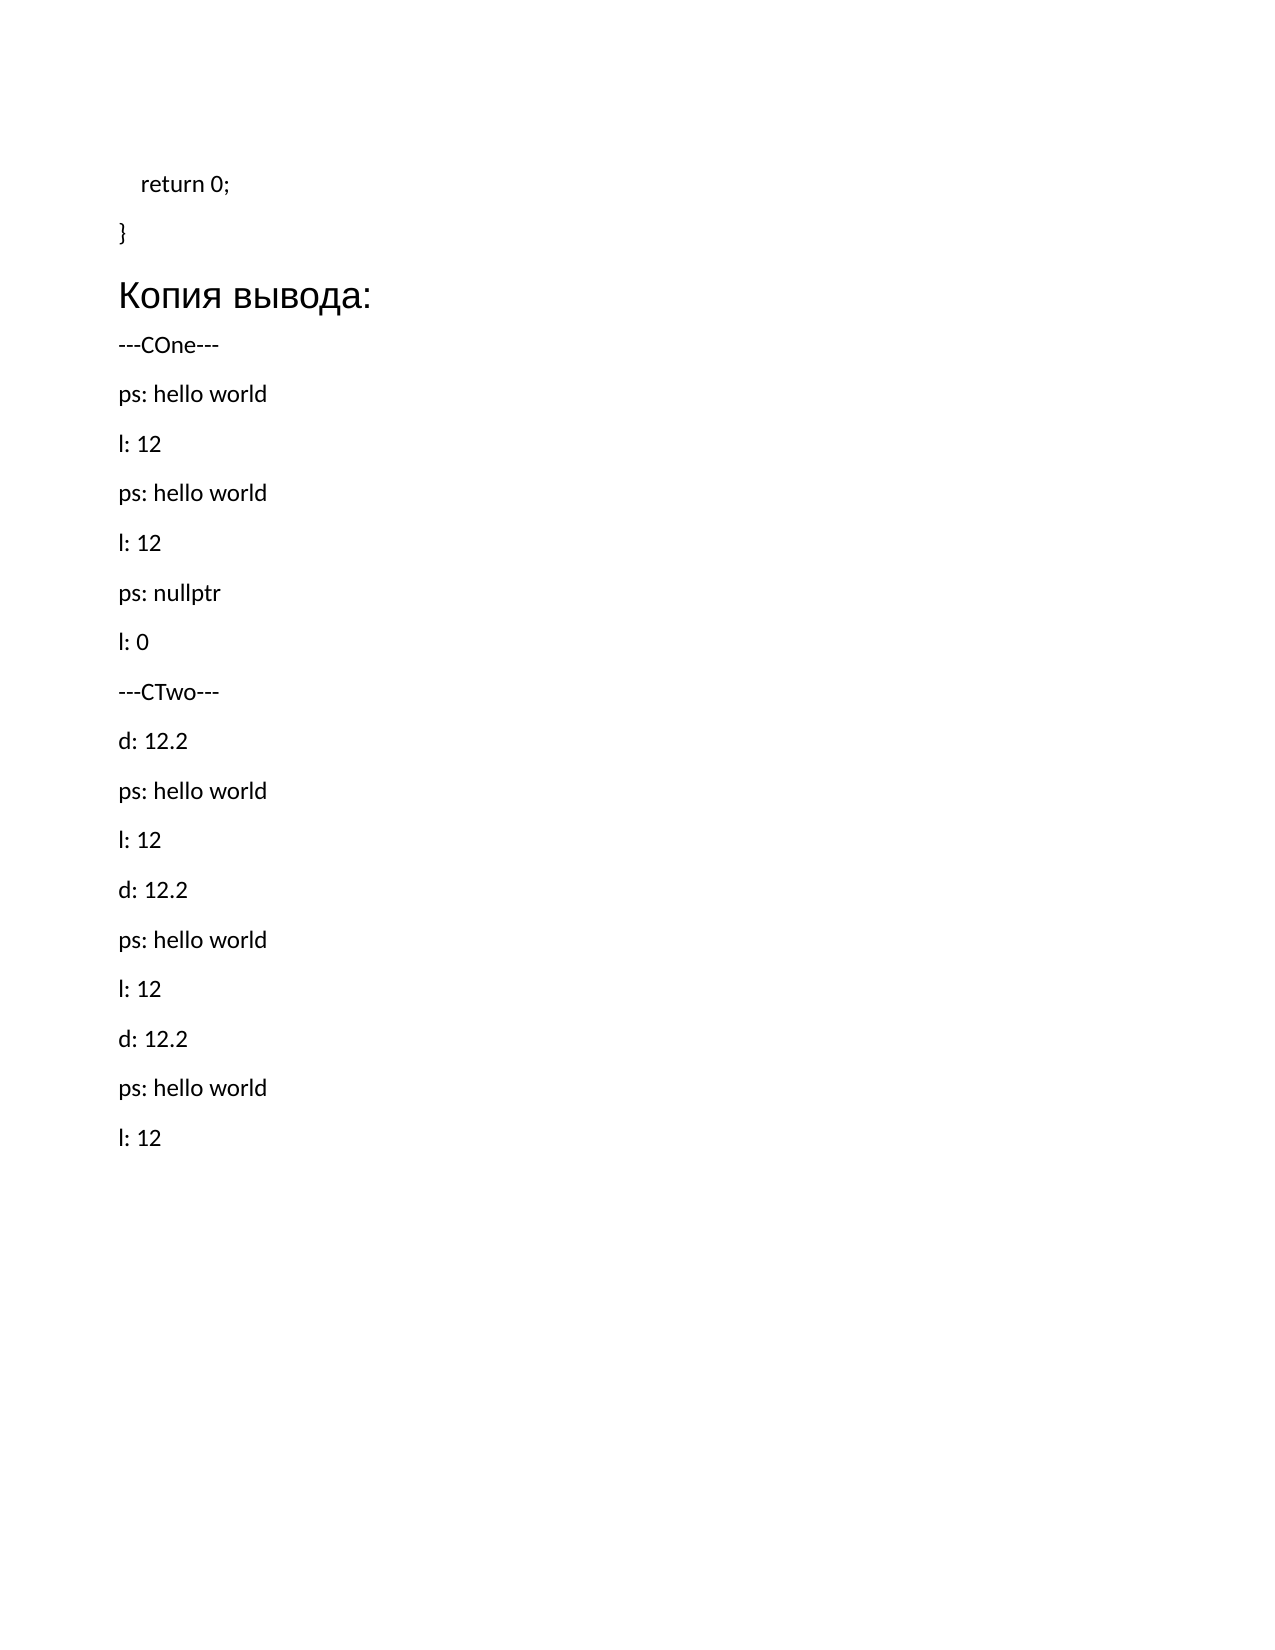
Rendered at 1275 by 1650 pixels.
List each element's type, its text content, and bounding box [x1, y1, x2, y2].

text ps: hello world [118, 924, 1157, 954]
text ---CTwo--- [118, 676, 1157, 706]
text return 0; [118, 168, 1157, 198]
text ps: hello world [118, 1072, 1157, 1103]
text ps: nullptr [118, 577, 1157, 607]
text } [118, 217, 1157, 248]
text d: 12.2 [118, 1023, 1157, 1053]
text ps: hello world [118, 775, 1157, 806]
text l: 12 [118, 973, 1157, 1004]
text ---COne--- [118, 329, 1157, 359]
text ps: hello world [118, 378, 1157, 409]
text l: 12 [118, 428, 1157, 458]
text l: 12 [118, 1122, 1157, 1153]
text d: 12.2 [118, 874, 1157, 905]
text l: 12 [118, 527, 1157, 558]
text d: 12.2 [118, 725, 1157, 756]
subtitle Копия вывода: [118, 273, 1157, 316]
text l: 12 [118, 824, 1157, 855]
text l: 0 [118, 626, 1157, 657]
text ps: hello world [118, 477, 1157, 508]
